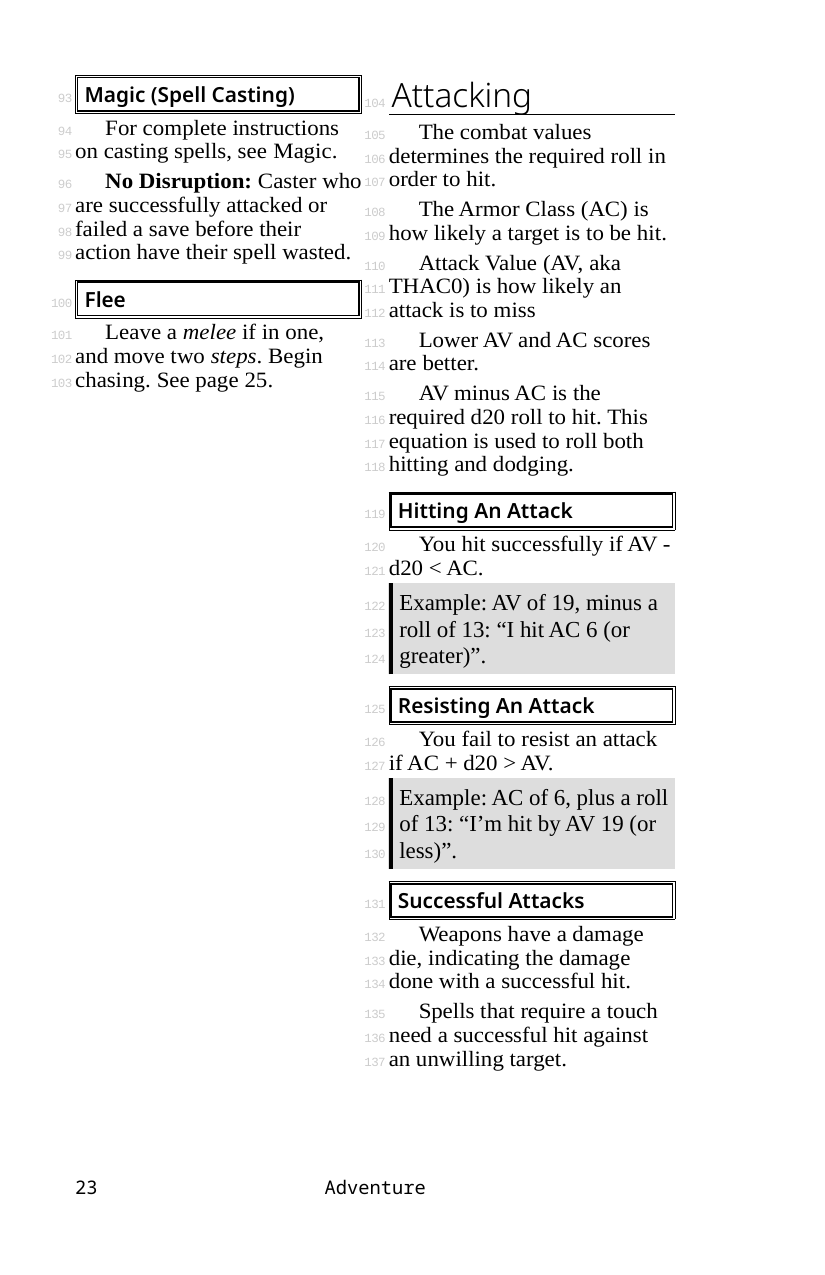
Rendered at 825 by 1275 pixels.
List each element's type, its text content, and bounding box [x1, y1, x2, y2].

text You fail to resist an attack if AC + d20 > AV. [388, 728, 675, 775]
text Lower AV and AC scores are better. [388, 328, 675, 376]
text For complete instructions on casting spells, see Magic. [75, 116, 362, 164]
text AV minus AC is the required d20 roll to hit. This equation is used to roll both hitting and dodging. [388, 382, 675, 477]
text The Armor Class (AC) is how likely a target is to be hit. [388, 198, 675, 245]
text Spells that require a touch need a successful hit against an unwilling target. [388, 999, 675, 1071]
subtitle Successful attacks [392, 885, 672, 916]
text You hit successfully if AV - d20 < AC. [388, 533, 675, 580]
subtitle attacking [388, 75, 675, 114]
text Example: AC of 6, plus a roll of 13: “I’m hit by AV 19 (or less)”. [393, 778, 675, 869]
text Attack Value (AV, aka THAC0) is how likely an attack is to miss [388, 251, 675, 322]
subtitle Flee [78, 283, 358, 315]
text Leave a melee if in one, and move two steps. Begin chasing. See page 24. [75, 321, 362, 392]
subtitle Hitting an attack [392, 495, 672, 526]
subtitle Resisting an attack [392, 690, 672, 721]
text No Disruption: Caster who are successfully attacked or failed a save before their action have their spell wasted. [75, 170, 362, 264]
text The combat values determines the required roll in order to hit. [388, 120, 675, 192]
text Weapons have a damage die, indicating the damage done with a successful hit. [388, 922, 675, 993]
text Example: AV of 19, minus a roll of 13: “I hit AC 6 (or greater)”. [393, 583, 675, 674]
